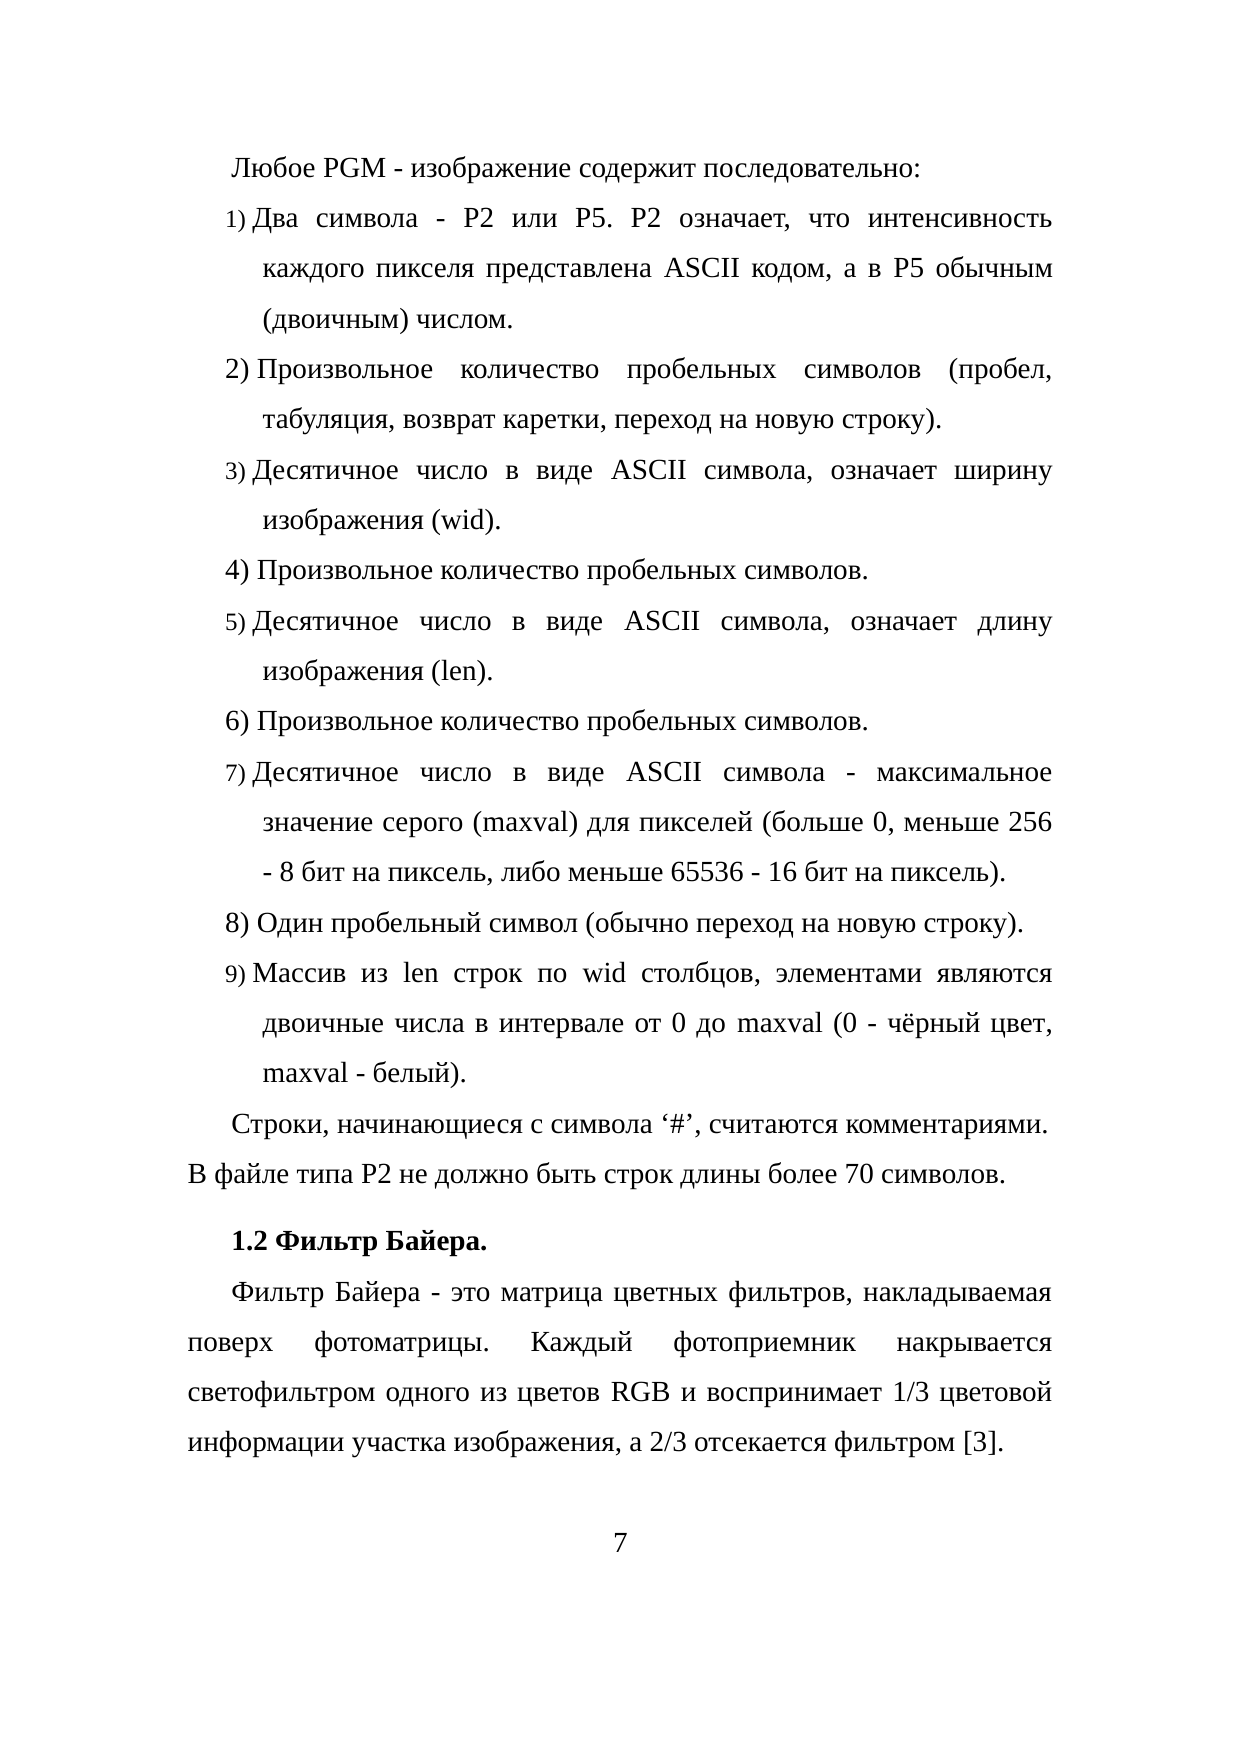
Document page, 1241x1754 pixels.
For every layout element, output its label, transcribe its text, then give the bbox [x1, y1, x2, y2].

list Десятичное число в виде ASCII символа - максимальное значение серого (maxval) для пикселей (больше 0, меньше 256 - 8 бит на пиксель, либо меньше 65536 - 16 бит на пиксель). [225, 754, 1053, 888]
list Десятичное число в виде ASCII символа, означает ширину изображения (wid). [225, 452, 1053, 536]
text 7 [187, 1525, 1053, 1559]
text Фильтр Байера - это матрица цветных фильтров, накладываемая поверх фотоматрицы. Каждый фотоприемник накрывается светофильтром одного из цветов RGB и воспринимает 1/3 цветовой информации участка изображения, а 2/3 отсекается фильтром [3]. [187, 1274, 1053, 1458]
list Десятичное число в виде ASCII символа, означает длину изображения (len). [225, 603, 1053, 687]
text В файле типа P2 не должно быть строк длины более 70 символов. [187, 1156, 1053, 1190]
list Фильтр Байера. [187, 1223, 1053, 1257]
list Один пробельный символ (обычно переход на новую строку). [225, 905, 1053, 938]
list Произвольное количество пробельных символов (пробел, табуляция, возврат каретки, переход на новую строку). [225, 351, 1053, 435]
list Два символа - P2 или P5. P2 означает, что интенсивность каждого пикселя представлена ASCII кодом, а в P5 обычным (двоичным) числом. [225, 200, 1053, 334]
list Произвольное количество пробельных символов. [225, 552, 1053, 586]
list Произвольное количество пробельных символов. [225, 703, 1053, 737]
list Массив из len строк по wid столбцов, элементами являются двоичные числа в интервале от 0 до maxval (0 - чёрный цвет, maxval - белый). [225, 955, 1053, 1089]
text Любое PGM - изображение содержит последовательно: [187, 150, 1053, 183]
text Строки, начинающиеся с символа ‘#’, считаются комментариями. [187, 1106, 1053, 1139]
